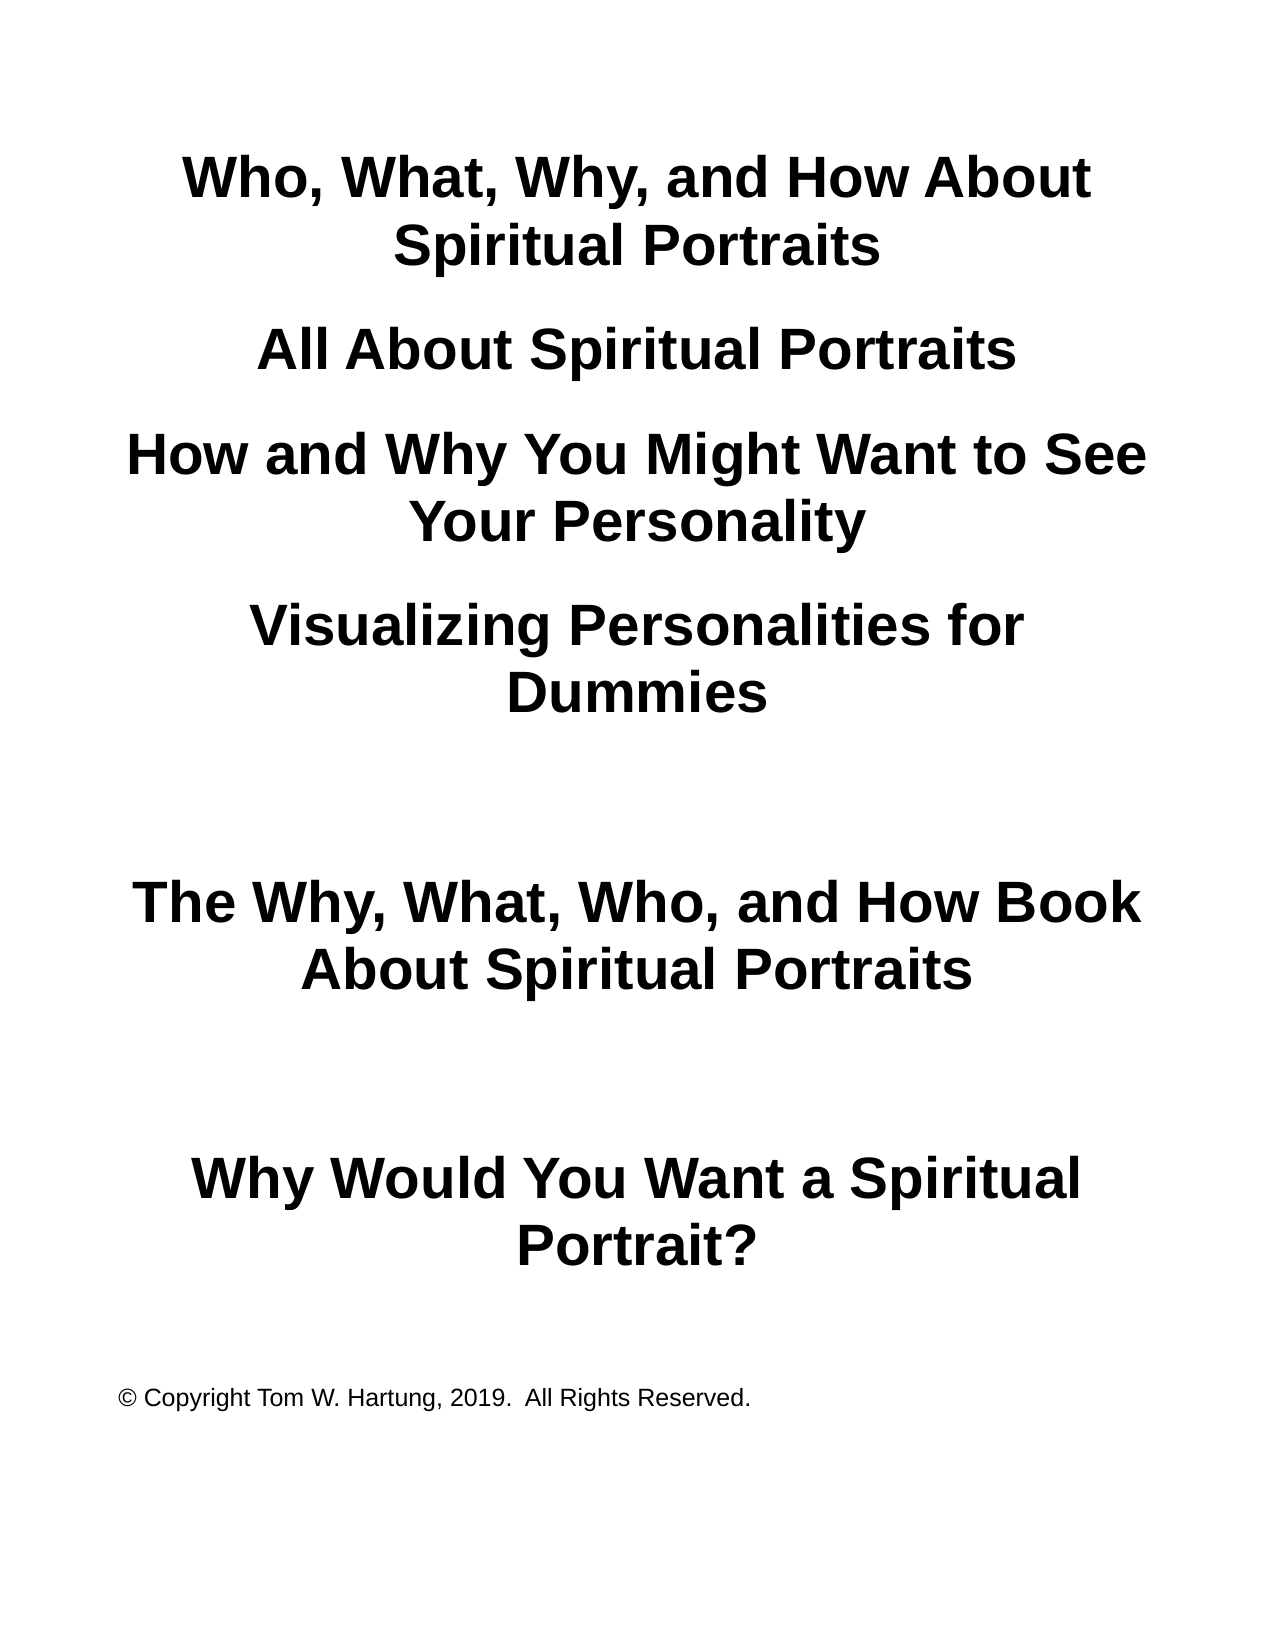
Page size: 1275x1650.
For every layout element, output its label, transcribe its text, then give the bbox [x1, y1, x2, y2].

text © Copyright Tom W. Hartung, 2019. All Rights Reserved. [118, 1383, 1157, 1412]
title Visualizing Personalities for Dummies [118, 591, 1157, 725]
title Who, What, Why, and How About Spiritual Portraits [118, 143, 1157, 277]
title How and Why You Might Want to See Your Personality [118, 419, 1157, 553]
title The Why, What, Who, and How Book About Spiritual Portraits [118, 867, 1157, 1001]
title All About Spiritual Portraits [118, 315, 1157, 382]
title Why Would You Want a Spiritual Portrait? [118, 1143, 1157, 1278]
